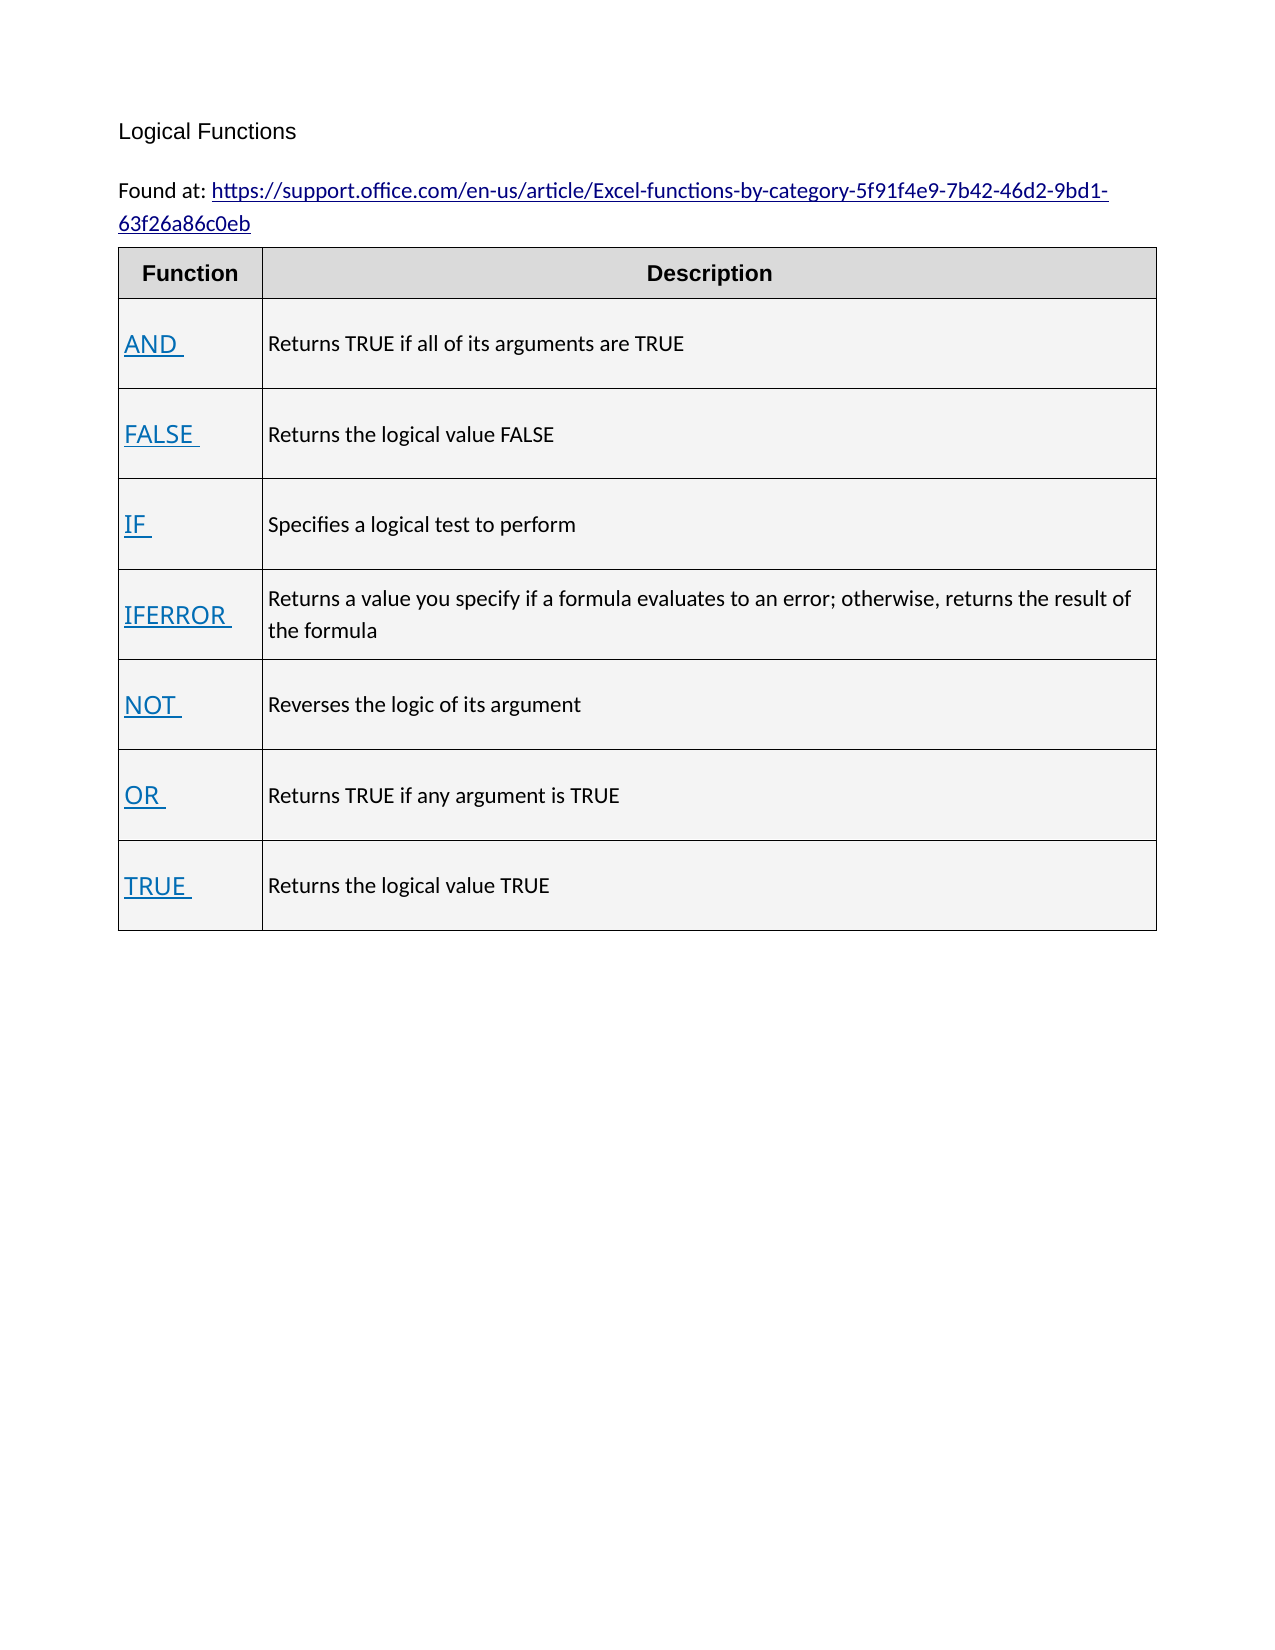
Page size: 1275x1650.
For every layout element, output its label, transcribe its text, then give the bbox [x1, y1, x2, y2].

text Found at: https://support.office.com/en-us/article/Excel-functions-by-category-5f91f4e9-7b42-46d2-9bd1-63f26a86c0eb [118, 177, 1157, 237]
table_cell NOT [119, 660, 262, 749]
table_cell Returns TRUE if all of its arguments are TRUE [263, 299, 1156, 388]
table_cell Returns the logical value TRUE [263, 841, 1156, 930]
table_cell Specifies a logical test to perform [263, 479, 1156, 569]
table_cell Returns TRUE if any argument is TRUE [263, 750, 1156, 839]
table_cell IFERROR [119, 570, 262, 659]
table_cell AND [119, 299, 262, 388]
table_cell TRUE [119, 841, 262, 930]
table_cell IF [119, 479, 262, 569]
table_cell Returns a value you specify if a formula evaluates to an error; otherwise, returns the result of the formula [263, 570, 1156, 659]
table_cell OR [119, 750, 262, 839]
text Logical Functions [118, 118, 1157, 144]
table_cell FALSE [119, 389, 262, 478]
table_cell Reverses the logic of its argument [263, 660, 1156, 749]
table_header Function [119, 248, 262, 298]
table_cell Returns the logical value FALSE [263, 389, 1156, 478]
table_header Description [263, 248, 1156, 298]
